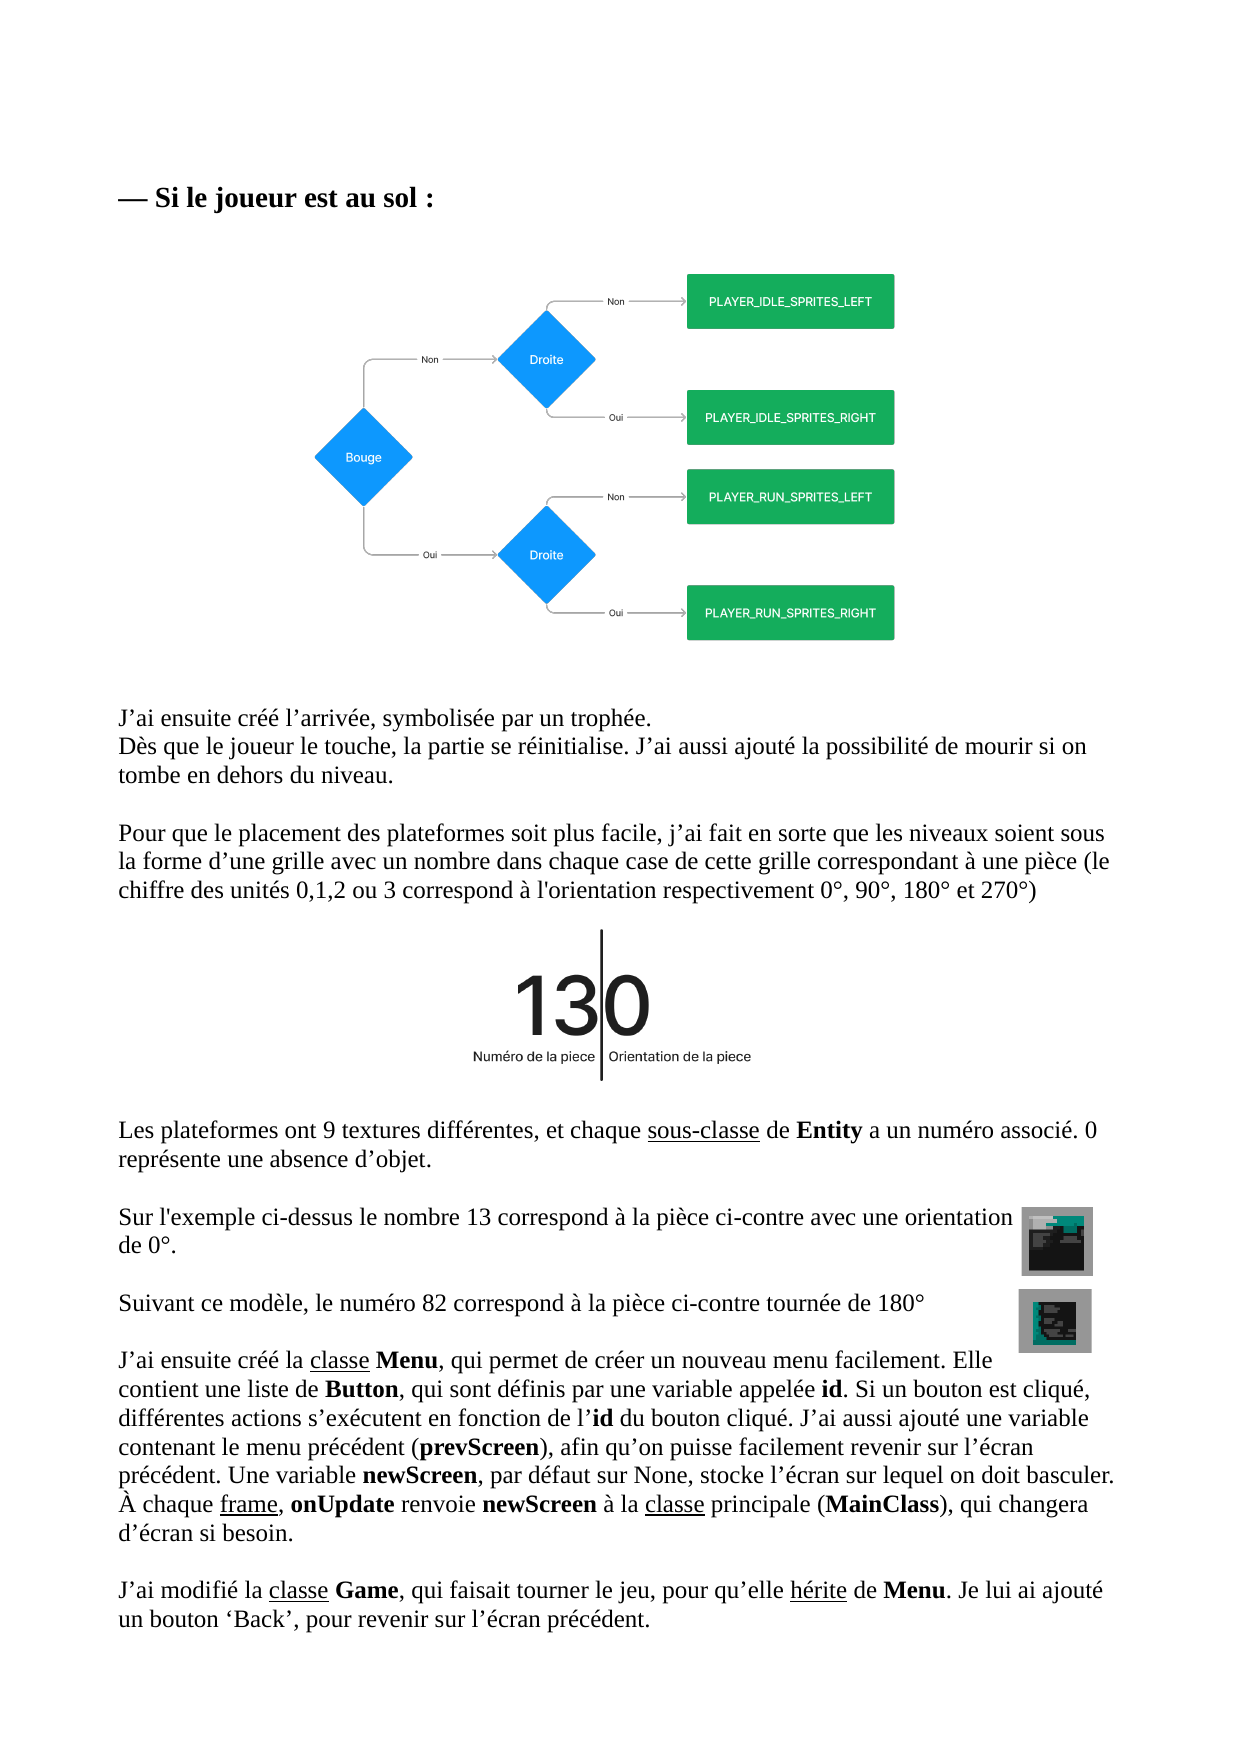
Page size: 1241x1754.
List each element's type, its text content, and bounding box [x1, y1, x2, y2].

text Les plateformes ont 9 textures différentes, et chaque sous-classe de Entity a un numéro associé. 0 représente une absence d’objet. [118, 1116, 1122, 1173]
picture [1018, 1289, 1092, 1353]
picture [266, 225, 943, 689]
text Suivant ce modèle, le numéro 82 correspond à la pièce ci-contre tournée de 180° [118, 1288, 1122, 1317]
text Pour que le placement des plateformes soit plus facile, j’ai fait en sorte que les niveaux soient sous la forme d’une grille avec un nombre dans chaque case de cette grille correspondant à une pièce (le chiffre des unités 0,1,2 ou 3 correspond à l'orientation respectivement 0°, 90°, 180° et 270°) [118, 818, 1122, 904]
text J’ai ensuite créé l’arrivée, symbolisée par un trophée. [118, 703, 1122, 731]
text Sur l'exemple ci-dessus le nombre 13 correspond à la pièce ci-contre avec une orientation de 0°. [118, 1202, 1122, 1259]
text — Si le joueur est au sol : [118, 180, 1122, 214]
picture [1021, 1207, 1093, 1276]
picture [415, 921, 805, 1087]
text J’ai modifié la classe Game, qui faisait tourner le jeu, pour qu’elle hérite de Menu. Je lui ai ajouté un bouton ‘Back’, pour revenir sur l’écran précédent. [118, 1576, 1122, 1633]
text Dès que le joueur le touche, la partie se réinitialise. J’ai aussi ajouté la possibilité de mourir si on tombe en dehors du niveau. [118, 731, 1122, 789]
text J’ai ensuite créé la classe Menu, qui permet de créer un nouveau menu facilement. Elle contient une liste de Button, qui sont définis par une variable appelée id. Si un bouton est cliqué, différentes actions s’exécutent en fonction de l’id du bouton cliqué. J’ai aussi ajouté une variable contenant le menu précédent (prevScreen), afin qu’on puisse facilement revenir sur l’écran précédent. Une variable newScreen, par défaut sur None, stocke l’écran sur lequel on doit basculer. À chaque frame, onUpdate renvoie newScreen à la classe principale (MainClass), qui changera d’écran si besoin. [118, 1346, 1122, 1547]
